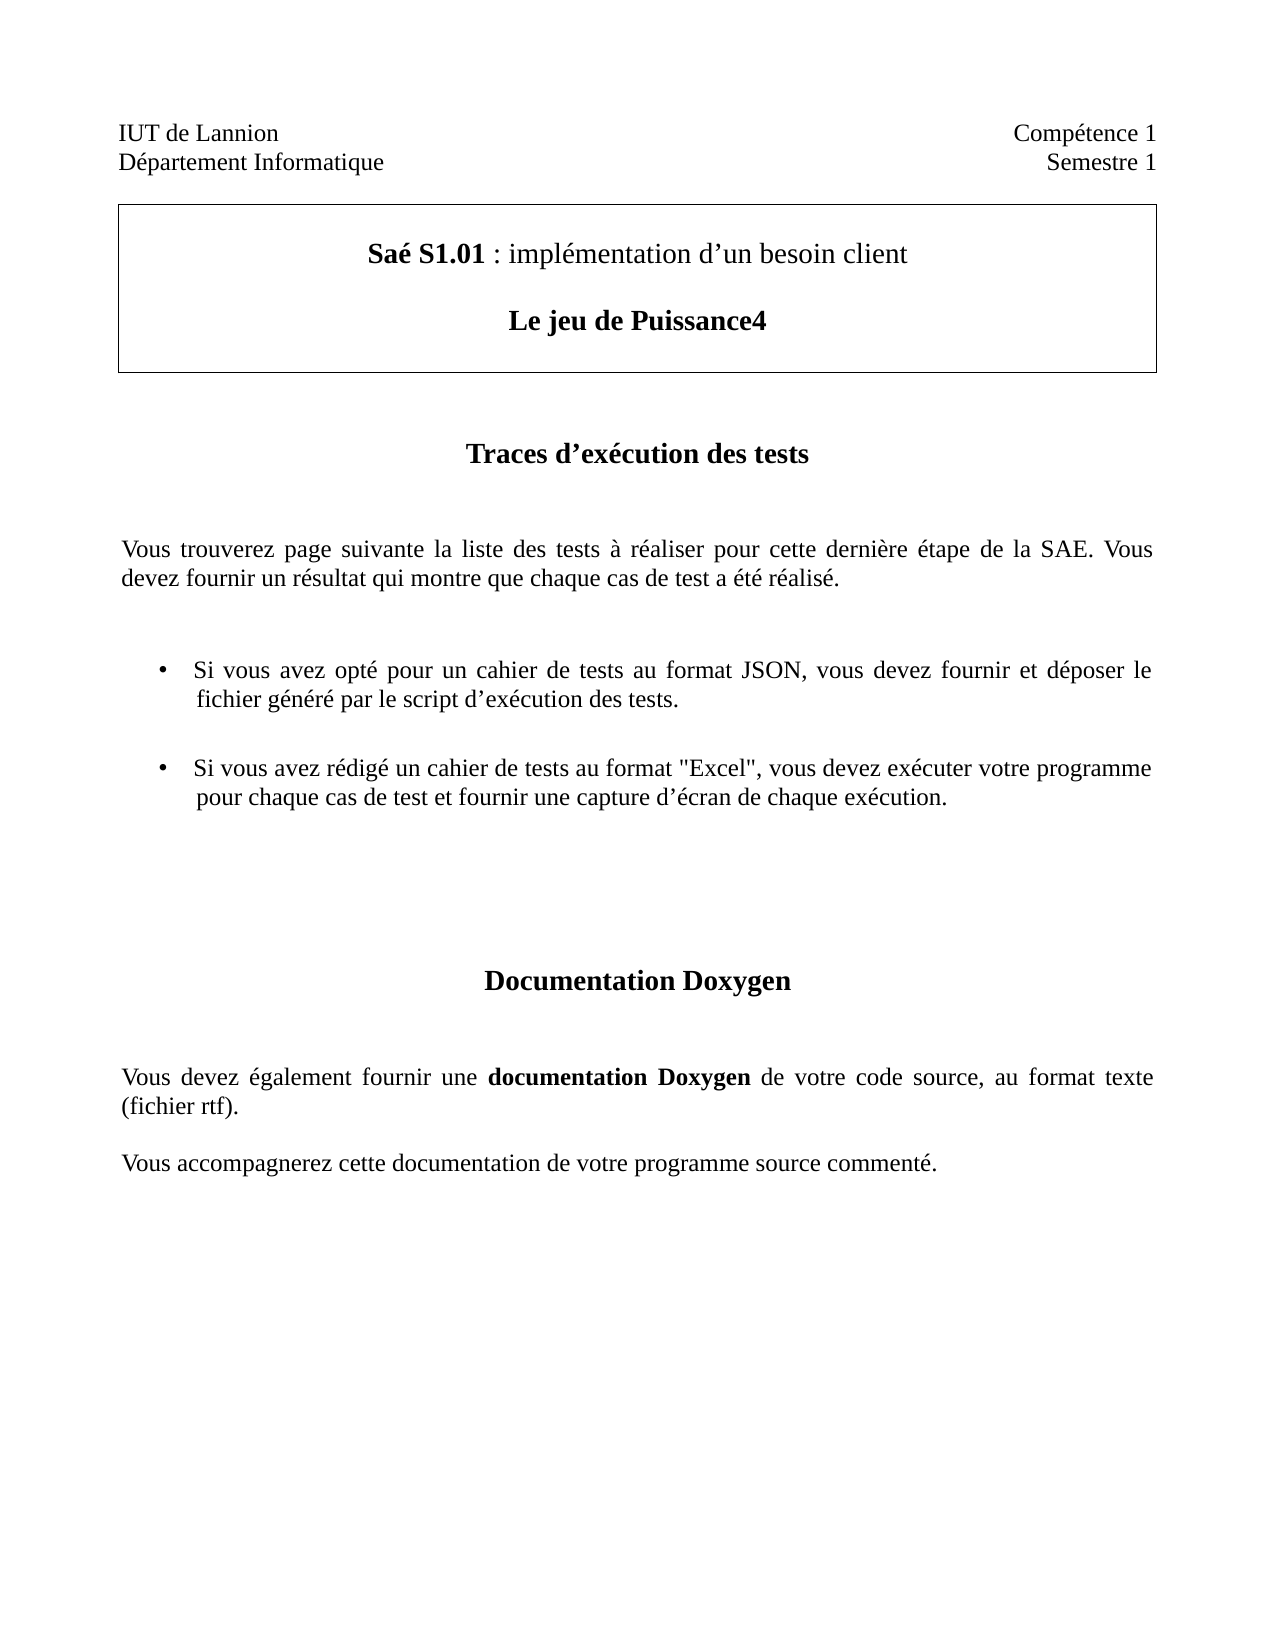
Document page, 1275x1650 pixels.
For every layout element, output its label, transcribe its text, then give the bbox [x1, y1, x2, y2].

text Documentation Doxygen [118, 963, 1157, 997]
text Saé S1.01 : implémentation d’un besoin client [119, 233, 1156, 270]
text IUT de Lannion Compétence 1 [118, 118, 1157, 147]
list Si vous avez opté pour un cahier de tests au format JSON, vous devez fournir et déposer le fichier généré par le script d’exécution des tests. [156, 652, 1157, 716]
text Vous devez également fournir une documentation Doxygen de votre code source, au format texte (fichier rtf). [118, 1062, 1157, 1119]
text Vous accompagnerez cette documentation de votre programme source commenté. [118, 1148, 1157, 1177]
text Vous trouverez page suivante la liste des tests à réaliser pour cette dernière étape de la SAE. Vous devez fournir un résultat qui montre que chaque cas de test a été réalisé. [118, 534, 1157, 592]
text Département Informatique Semestre 1 [118, 147, 1157, 176]
text Le jeu de Puissance4 [119, 300, 1156, 337]
text Traces d’exécution des tests [118, 436, 1157, 469]
list Si vous avez rédigé un cahier de tests au format "Excel", vous devez exécuter votre programme pour chaque cas de test et fournir une capture d’écran de chaque exécution. [156, 750, 1157, 814]
